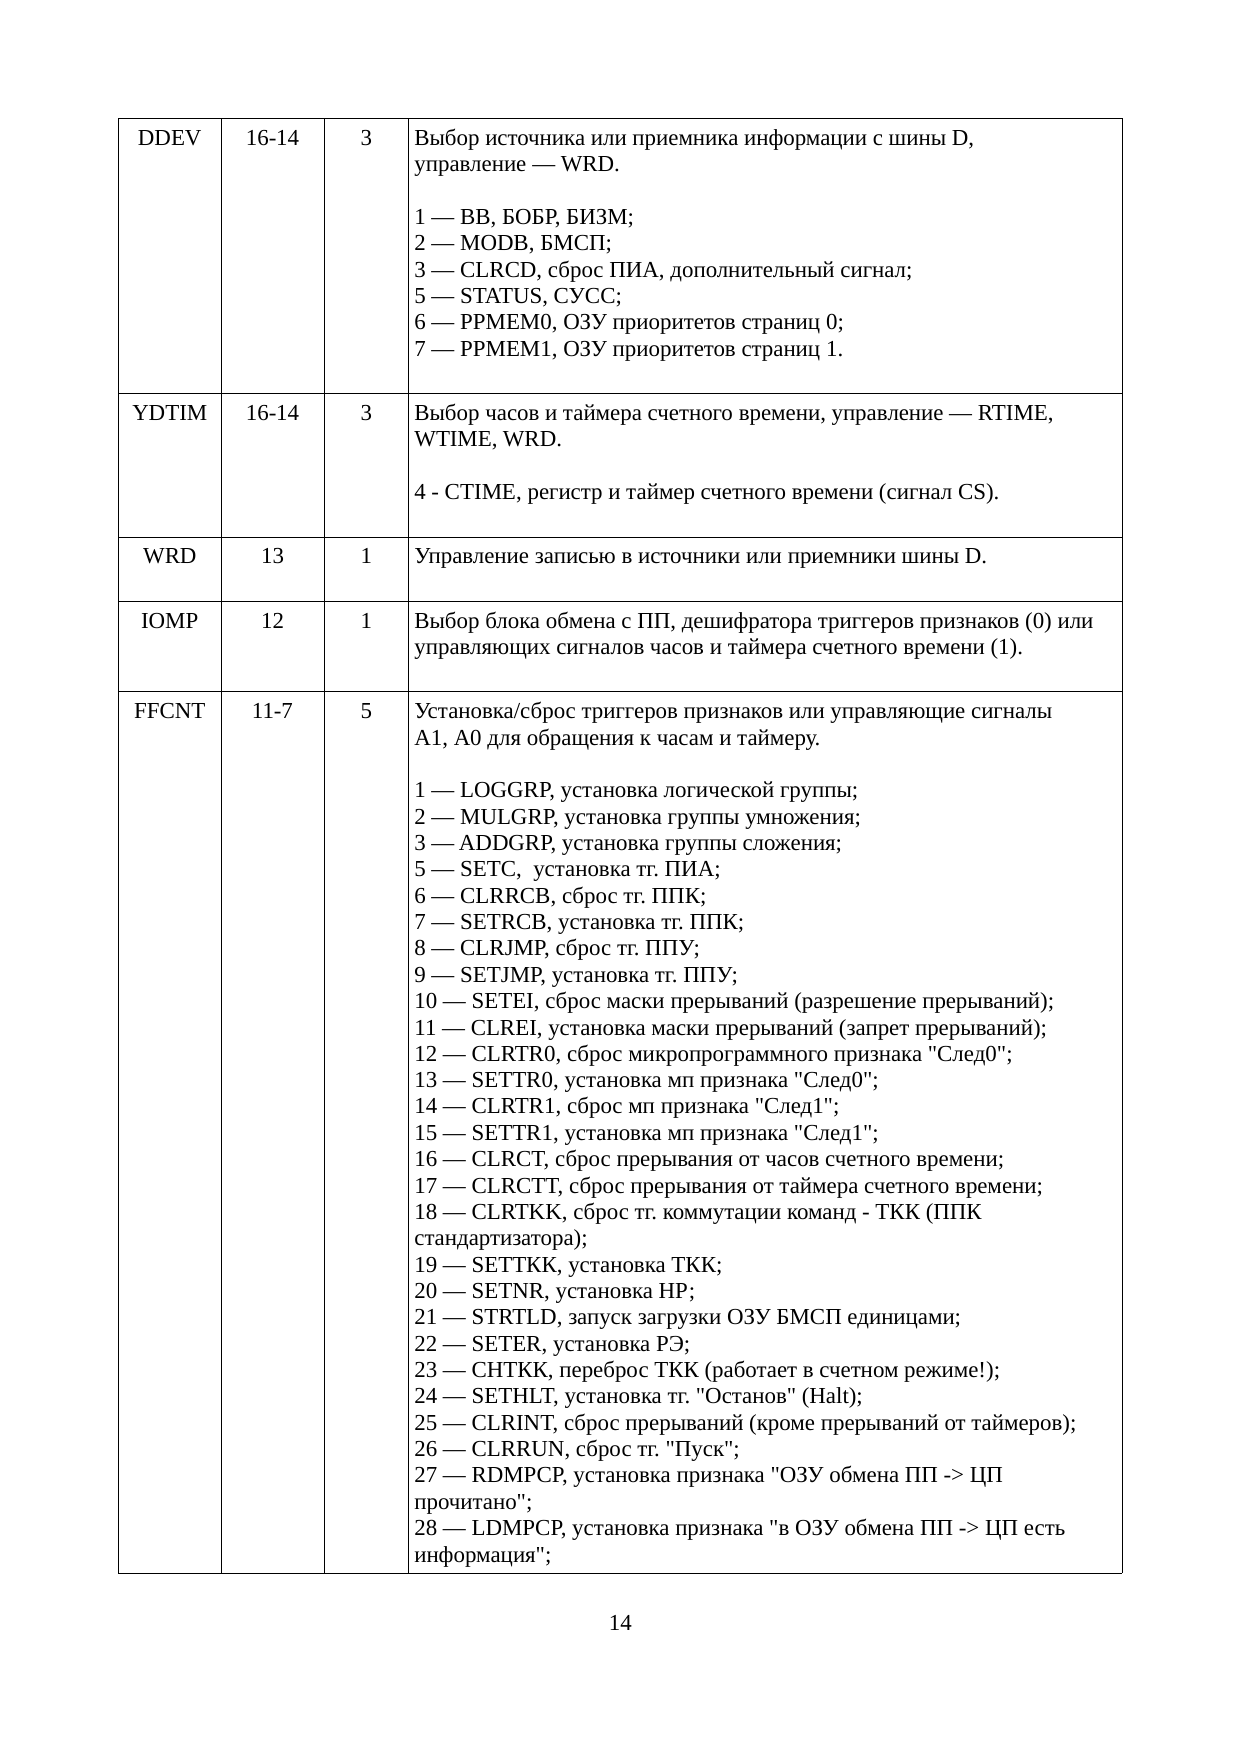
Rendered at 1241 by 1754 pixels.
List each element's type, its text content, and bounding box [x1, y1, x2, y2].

table_cell DDEV [119, 119, 221, 393]
table_cell 3 [325, 394, 408, 537]
table_cell IОМР [119, 602, 221, 691]
table_cell YDTIM [119, 394, 221, 537]
table_cell 5 [325, 692, 408, 1573]
table_cell 13 [222, 538, 324, 601]
table_cell 11-7 [222, 692, 324, 1573]
table_cell 12 [222, 602, 324, 691]
table_cell 1 [325, 602, 408, 691]
table_cell 16-14 [222, 394, 324, 537]
table_cell Управление записью в источники или приемники шины D. [409, 538, 1122, 601]
table_cell Установка/сброс триггеров признаков или управляющие сигналы А1, А0 для обращения к часам и таймеру. 1 — LOGGRP, установка логической группы; 2 — MULGRP, установка группы умножения; 3 — ADDGRP, установка группы сложения; 5 — SЕТС, установка тг. ПИА; 6 — CLRRCB, сброс тг. ППК; 7 — SETRCB, установка тг. ППК; 8 — CLRJMP, сброс тг. ППУ; 9 — SETJMP, установка тг. ППУ; 10 — SETEI, сброс маски прерываний (разрешение прерываний); 11 — CLREI, установка маски прерываний (запрет прерываний); 12 — CLRTR0, сброс микропрограммного признака "След0"; 13 — SETTR0, установка мп признака "След0"; 14 — CLRTR1, сброс мп признака "След1"; 15 — SETTR1, установка мп признака "След1"; 16 — CLRCT, сброс прерывания от часов счетного времени; 17 — CLRCTT, сброс прерывания от таймера счетного времени; 18 — CLRTKK, сброс тг. коммутации команд - ТКК (ППК стандартизатора); 19 — SЕТТКК, установка ТКК; 20 — SETNR, установка НР; 21 — STRTLD, запуск загрузки ОЗУ БМСП единицами; 22 — SETER, установка РЭ; 23 — СНТКК, переброс ТКК (работает в счетном режиме!); 24 — SETHLT, установка тг. "Останов" (Halt); 25 — CLRINT, сброс прерываний (кроме прерываний от таймеров); 26 — CLRRUN, сброс тг. "Пуск"; 27 — RDMPCP, установка признака "ОЗУ обмена ПП -> ЦП прочитано"; 28 — LDMPCP, установка признака "в ОЗУ обмена ПП -> ЦП есть информация"; [409, 692, 1122, 1573]
table_cell 1 [325, 538, 408, 601]
table_cell 3 [325, 119, 408, 393]
table_cell Выбор блока обмена с ПП, дешифратора триггеров признаков (0) или управляющих сигналов часов и таймера счетного времени (1). [409, 602, 1122, 691]
table_cell FFCNT [119, 692, 221, 1573]
table_cell WRD [119, 538, 221, 601]
table_cell Выбор часов и таймера счетного времени, управление — RTIME, WTIME, WRD. 4 - CTIME, регистр и таймер счетного времени (сигнал CS). [409, 394, 1122, 537]
table_cell 16-14 [222, 119, 324, 393]
table_cell Выбор источника или приемника информации с шины D, управление — WRD. 1 — ВВ, БОБР, БИЗМ; 2 — MODB, БМСП; 3 — CLRCD, сброс ПИА, дополнительный сигнал; 5 — STATUS, СУСС; 6 — РРМЕМ0, ОЗУ приоритетов страниц 0; 7 — РРМЕМ1, ОЗУ приоритетов страниц 1. [409, 119, 1122, 393]
